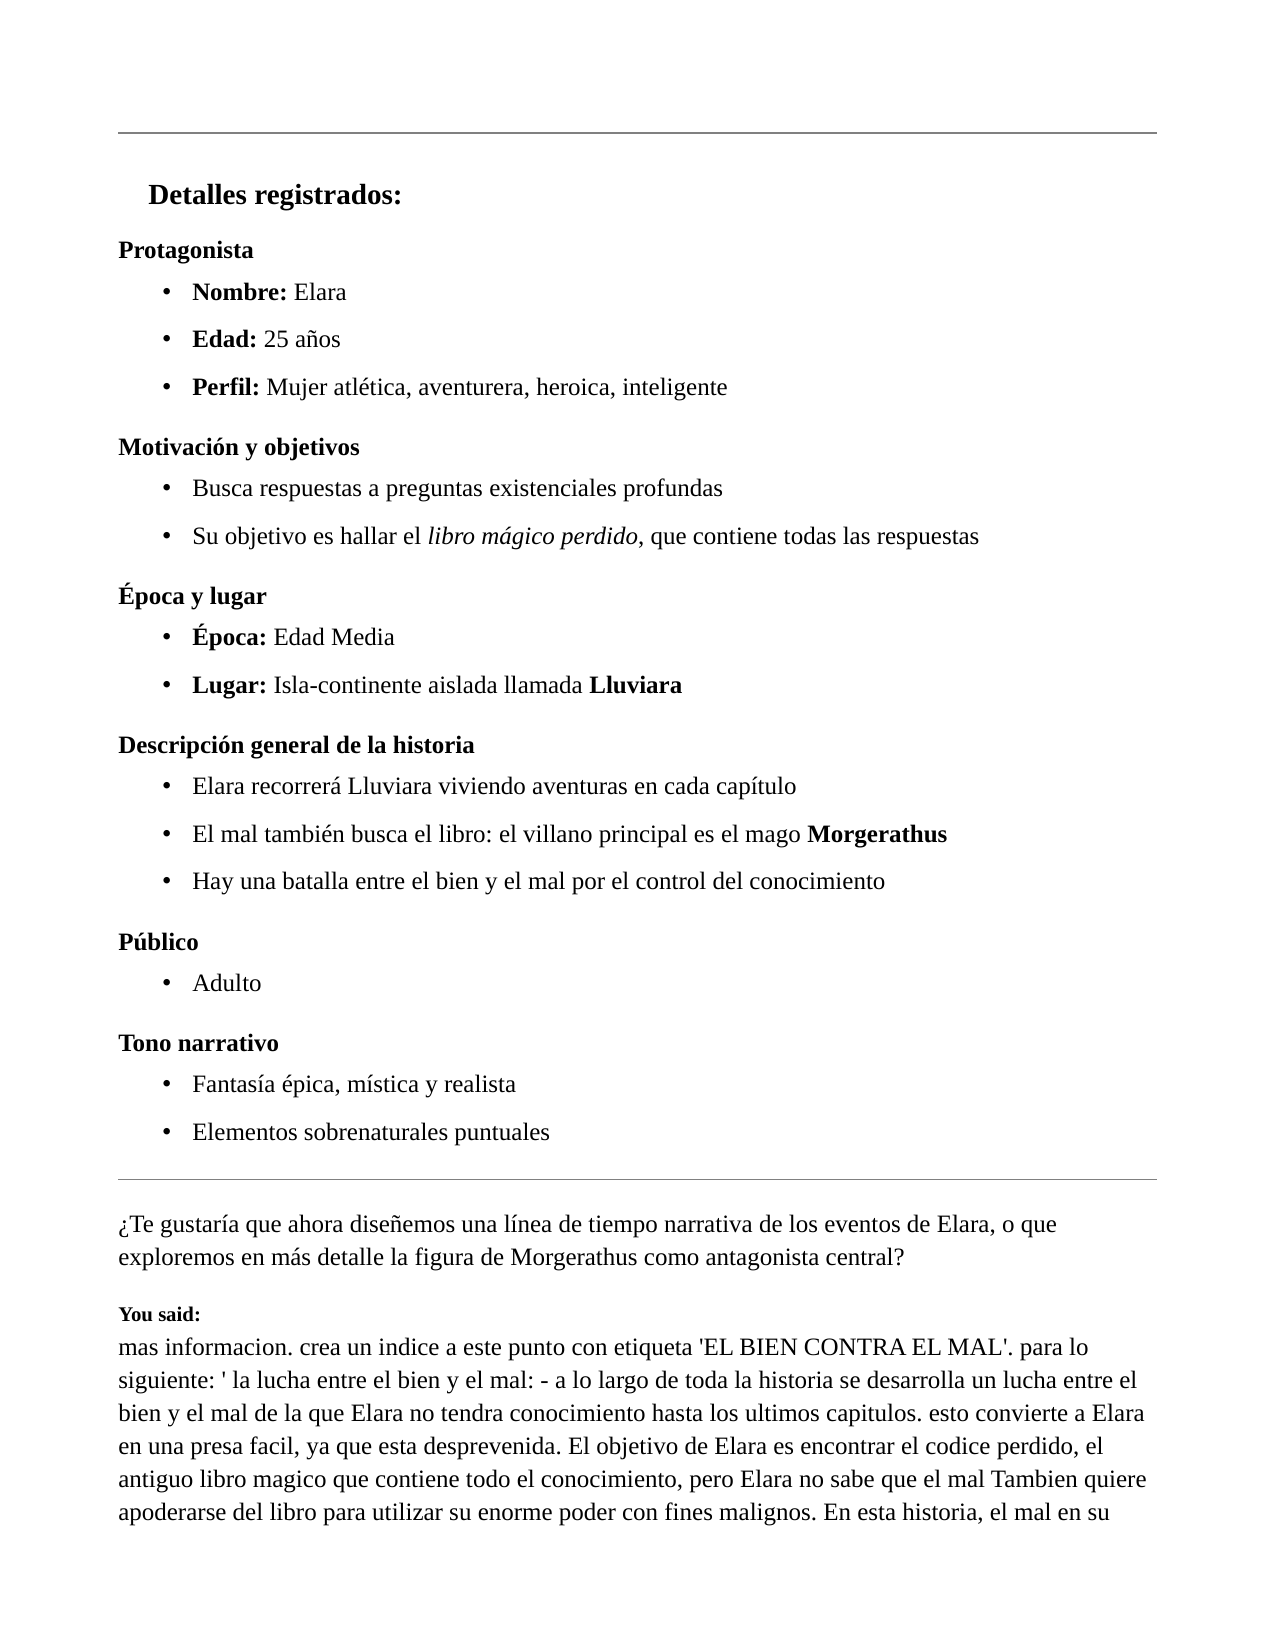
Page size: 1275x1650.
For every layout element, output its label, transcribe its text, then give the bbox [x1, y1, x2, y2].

text ¿Te gustaría que ahora diseñemos una línea de tiempo narrativa de los eventos de Elara, o que exploremos en más detalle la figura de Morgerathus como antagonista central? [118, 1209, 1157, 1270]
text mas informacion. crea un indice a este punto con etiqueta 'EL BIEN CONTRA EL MAL'. para lo siguiente: ' la lucha entre el bien y el mal: - a lo largo de toda la historia se desarrolla un lucha entre el bien y el mal de la que Elara no tendra conocimiento hasta los ultimos capitulos. esto convierte a Elara en una presa facil, ya que esta desprevenida. El objetivo de Elara es encontrar el codice perdido, el antiguo libro magico que contiene todo el conocimiento, pero Elara no sabe que el mal Tambien quiere apoderarse del libro para utilizar su enorme poder con fines malignos. En esta historia, el mal en su [118, 1332, 1157, 1526]
subtitle You said: [118, 1302, 1157, 1326]
subtitle Tono narrativo [118, 1028, 1157, 1057]
subtitle Público [118, 927, 1157, 955]
list Su objetivo es hallar el libro mágico perdido, que contiene todas las respuestas [162, 521, 1157, 550]
list Nombre: Elara [162, 277, 1157, 306]
list Perfil: Mujer atlética, aventurera, heroica, inteligente [162, 372, 1157, 401]
subtitle Protagonista [118, 236, 1157, 264]
subtitle Motivación y objetivos [118, 432, 1157, 461]
subtitle Descripción general de la historia [118, 730, 1157, 759]
list Hay una batalla entre el bien y el mal por el control del conocimiento [162, 866, 1157, 895]
subtitle Época y lugar [118, 581, 1157, 610]
list Busca respuestas a preguntas existenciales profundas [162, 473, 1157, 502]
list Adulto [162, 968, 1157, 997]
list Época: Edad Media [162, 622, 1157, 651]
list Elementos sobrenaturales puntuales [162, 1117, 1157, 1146]
list Lugar: Isla-continente aislada llamada Lluviara [162, 670, 1157, 699]
list El mal también busca el libro: el villano principal es el mago Morgerathus [162, 819, 1157, 848]
list Elara recorrerá Lluviara viviendo aventuras en cada capítulo [162, 771, 1157, 800]
subtitle 🔹 Detalles registrados: [118, 177, 1157, 211]
list Fantasía épica, mística y realista [162, 1069, 1157, 1098]
list Edad: 25 años [162, 324, 1157, 353]
